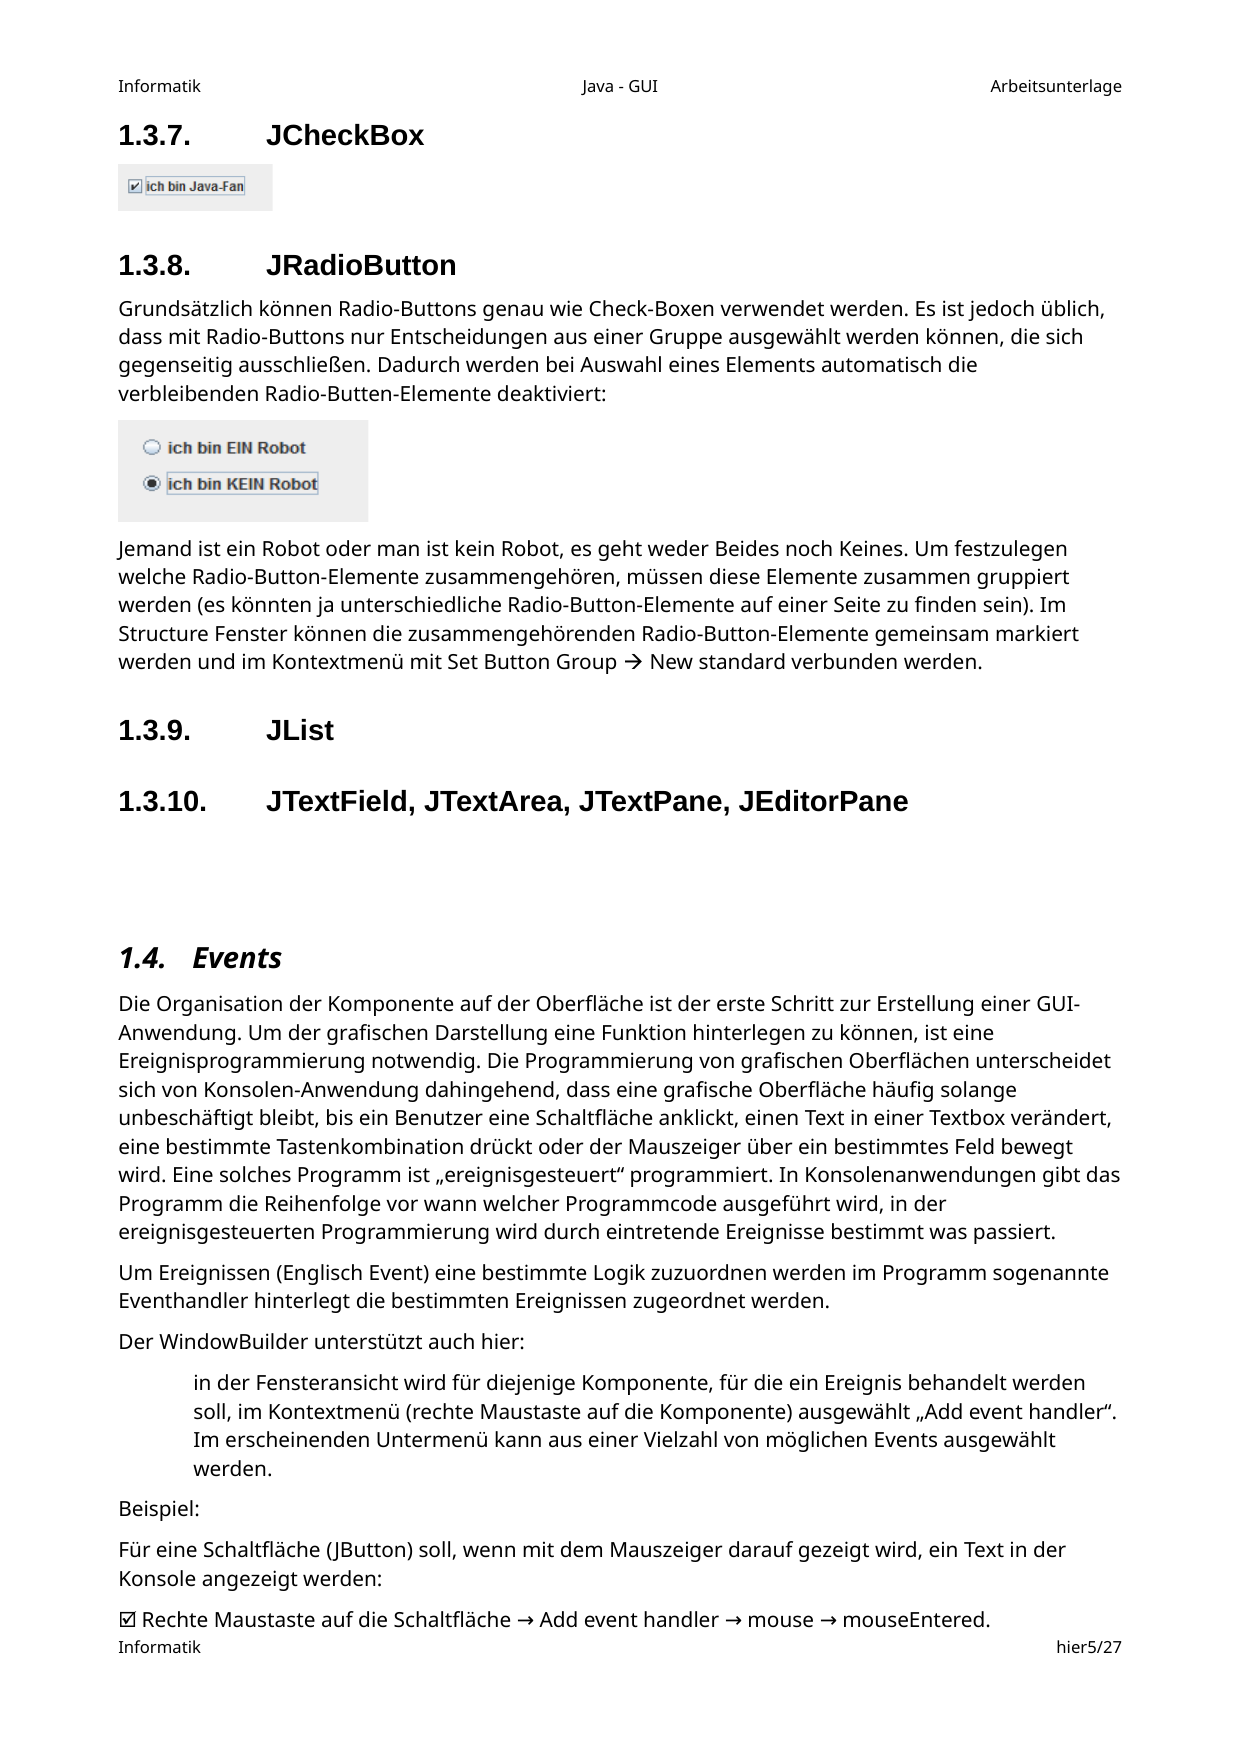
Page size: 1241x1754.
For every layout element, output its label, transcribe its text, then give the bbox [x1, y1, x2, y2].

subtitle JRadioButton [118, 248, 1122, 281]
text Beispiel: [118, 1494, 1122, 1523]
subtitle JCheckBox [118, 118, 1122, 152]
subtitle Events [118, 937, 1122, 977]
text Der WindowBuilder unterstützt auch hier: [118, 1327, 1122, 1356]
text Um Ereignissen (Englisch Event) eine bestimmte Logik zuzuordnen werden im Programm sogenannte Eventhandler hinterlegt die bestimmten Ereignissen zugeordnet werden. [118, 1258, 1122, 1315]
text in der Fensteransicht wird für diejenige Komponente, für die ein Ereignis behandelt werden soll, im Kontextmenü (rechte Maustaste auf die Komponente) ausgewählt „Add event handler“. Im erscheinenden Untermenü kann aus einer Vielzahl von möglichen Events ausgewählt werden. [193, 1368, 1122, 1482]
text Grundsätzlich können Radio-Buttons genau wie Check-Boxen verwendet werden. Es ist jedoch üblich, dass mit Radio-Buttons nur Entscheidungen aus einer Gruppe ausgewählt werden können, die sich gegenseitig ausschließen. Dadurch werden bei Auswahl eines Elements automatisch die verbleibenden Radio-Butten-Elemente deaktiviert: [118, 294, 1122, 407]
subtitle JTextField, JTextArea, JTextPane, JEditorPane [118, 784, 1122, 818]
subtitle JList [118, 713, 1122, 747]
list Rechte Maustaste auf die Schaltfläche → Add event handler → mouse → mouseEntered. [118, 1605, 1122, 1633]
text Die Organisation der Komponente auf der Oberfläche ist der erste Schritt zur Erstellung einer GUI-Anwendung. Um der grafischen Darstellung eine Funktion hinterlegen zu können, ist eine Ereignisprogrammierung notwendig. Die Programmierung von grafischen Oberflächen unterscheidet sich von Konsolen-Anwendung dahingehend, dass eine grafische Oberfläche häufig solange unbeschäftigt bleibt, bis ein Benutzer eine Schaltfläche anklickt, einen Text in einer Textbox verändert, eine bestimmte Tastenkombination drückt oder der Mauszeiger über ein bestimmtes Feld bewegt wird. Eine solches Programm ist „ereignisgesteuert“ programmiert. In Konsolenanwendungen gibt das Programm die Reihenfolge vor wann welcher Programmcode ausgeführt wird, in der ereignisgesteuerten Programmierung wird durch eintretende Ereignisse bestimmt was passiert. [118, 989, 1122, 1246]
text Für eine Schaltfläche (JButton) soll, wenn mit dem Mauszeiger darauf gezeigt wird, ein Text in der Konsole angezeigt werden: [118, 1536, 1122, 1592]
text Jemand ist ein Robot oder man ist kein Robot, es geht weder Beides noch Keines. Um festzulegen welche Radio-Button-Elemente zusammengehören, müssen diese Elemente zusammen gruppiert werden (es könnten ja unterschiedliche Radio-Button-Elemente auf einer Seite zu finden sein). Im Structure Fenster können die zusammengehörenden Radio-Button-Elemente gemeinsam markiert werden und im Kontextmenü mit Set Button Group  New standard verbunden werden. [118, 534, 1122, 676]
